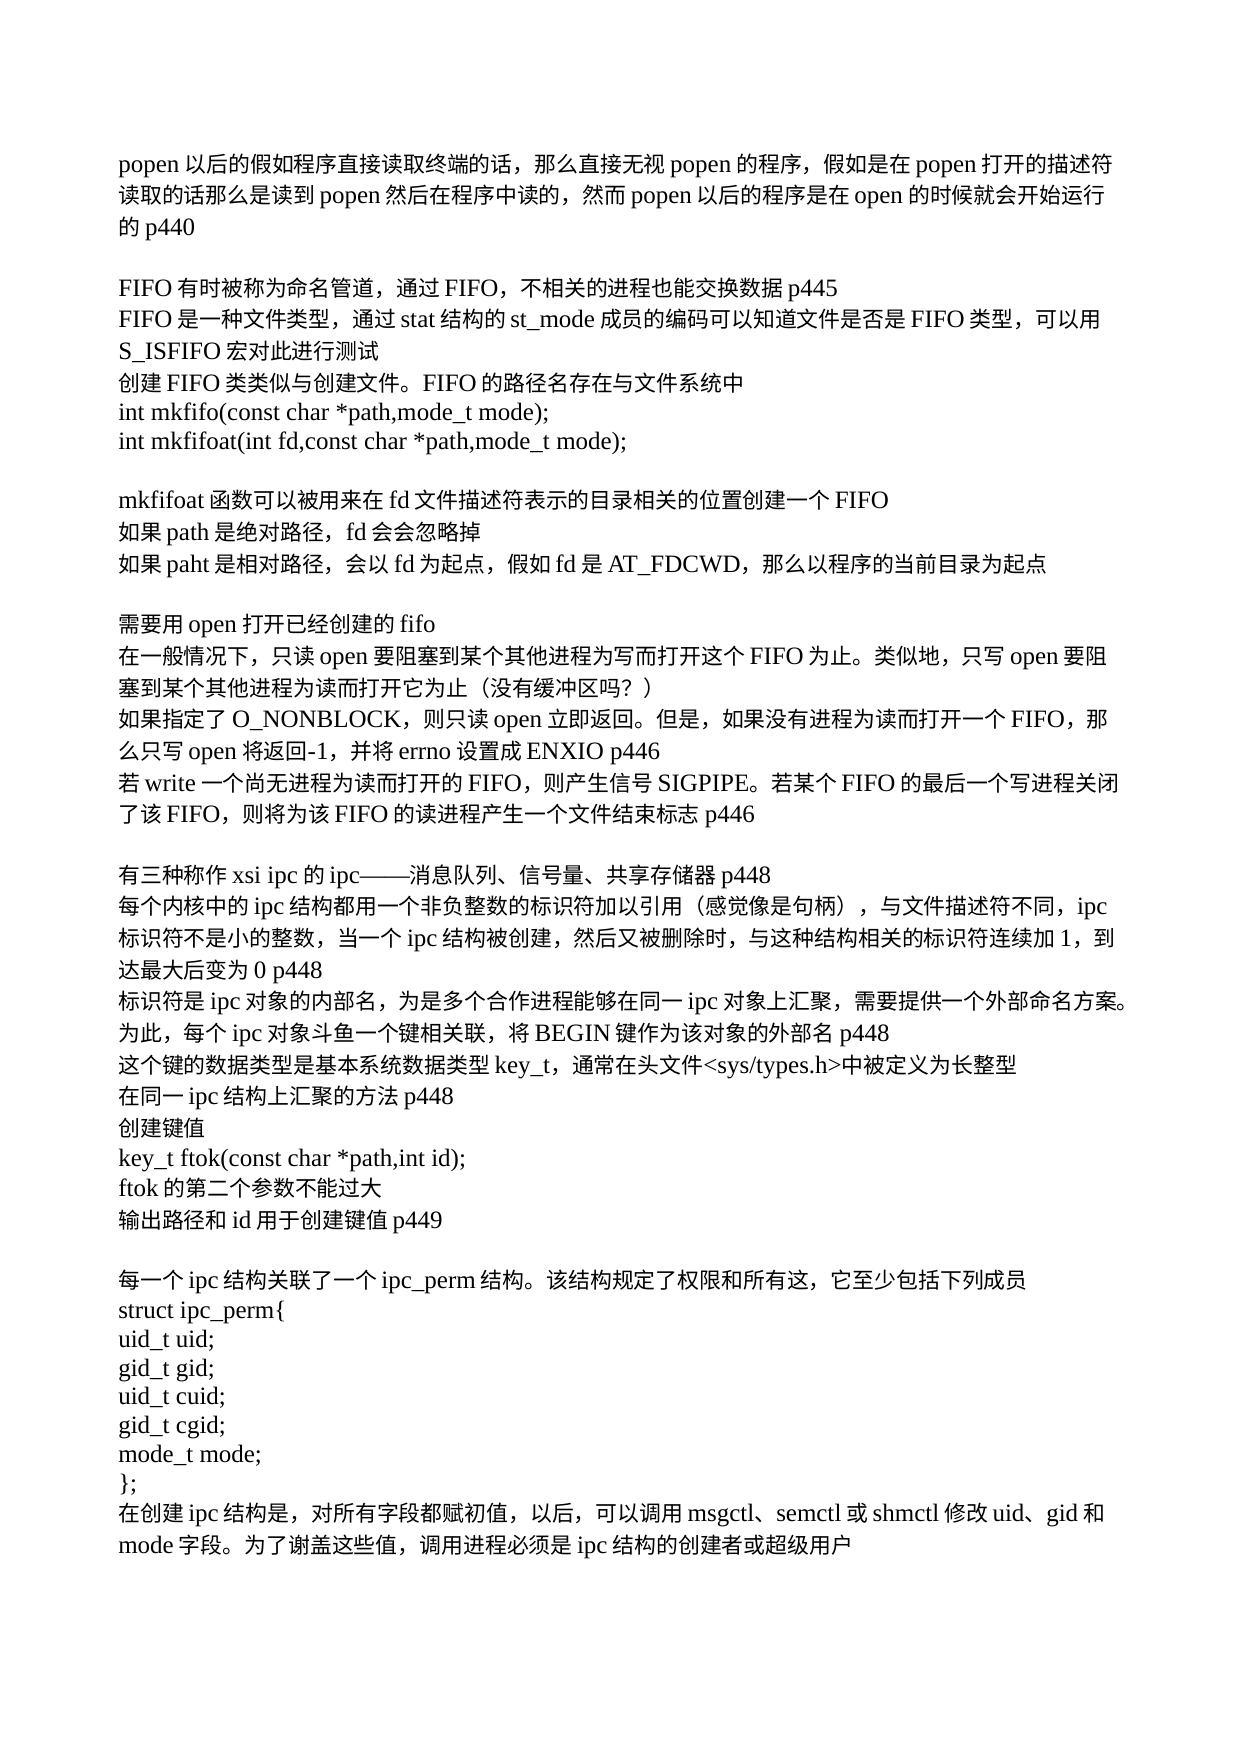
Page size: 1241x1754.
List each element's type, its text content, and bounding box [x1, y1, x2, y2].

text uid_t uid; [118, 1324, 1122, 1353]
text 每一个ipc结构关联了一个ipc_perm结构。该结构规定了权限和所有这，它至少包括下列成员 [118, 1263, 1122, 1295]
text uid_t cuid; [118, 1381, 1122, 1410]
text 如果path是绝对路径，fd会会忽略掉 [118, 515, 1122, 547]
text 创建键值 [118, 1111, 1122, 1143]
text 若write一个尚无进程为读而打开的FIFO，则产生信号SIGPIPE。若某个FIFO的最后一个写进程关闭了该FIFO，则将为该FIFO的读进程产生一个文件结束标志 p446 [118, 766, 1122, 829]
text struct ipc_perm{ [118, 1295, 1122, 1324]
text 在创建ipc结构是，对所有字段都赋初值，以后，可以调用msgctl、semctl或shmctl修改uid、gid和mode字段。为了谢盖这些值，调用进程必须是ipc结构的创建者或超级用户 [118, 1496, 1122, 1560]
text mkfifoat函数可以被用来在fd文件描述符表示的目录相关的位置创建一个FIFO [118, 483, 1122, 515]
text int mkfifoat(int fd,const char *path,mode_t mode); [118, 426, 1122, 455]
text gid_t cgid; [118, 1410, 1122, 1439]
text 创建FIFO类类似与创建文件。FIFO的路径名存在与文件系统中 [118, 366, 1122, 397]
text int mkfifo(const char *path,mode_t mode); [118, 397, 1122, 426]
text mode_t mode; [118, 1439, 1122, 1468]
text }; [118, 1468, 1122, 1496]
text 需要用open打开已经创建的fifo [118, 607, 1122, 639]
text 如果paht是相对路径，会以fd为起点，假如fd是AT_FDCWD，那么以程序的当前目录为起点 [118, 547, 1122, 578]
text 在一般情况下，只读open要阻塞到某个其他进程为写而打开这个FIFO为止。类似地，只写open要阻塞到某个其他进程为读而打开它为止（没有缓冲区吗？） [118, 639, 1122, 702]
text FIFO有时被称为命名管道，通过FIFO，不相关的进程也能交换数据 p445 [118, 271, 1122, 302]
text FIFO是一种文件类型，通过stat结构的st_mode成员的编码可以知道文件是否是FIFO类型，可以用S_ISFIFO宏对此进行测试 [118, 302, 1122, 366]
text 在同一ipc结构上汇聚的方法 p448 [118, 1079, 1122, 1111]
text 输出路径和id用于创建键值 p449 [118, 1203, 1122, 1235]
text 如果指定了O_NONBLOCK，则只读open立即返回。但是，如果没有进程为读而打开一个FIFO，那么只写open将返回-1，并将errno设置成ENXIO p446 [118, 702, 1122, 766]
text 标识符是ipc对象的内部名，为是多个合作进程能够在同一ipc对象上汇聚，需要提供一个外部命名方案。为此，每个ipc对象斗鱼一个键相关联，将BEGIN键作为该对象的外部名 p448 [118, 984, 1122, 1048]
text 每个内核中的ipc结构都用一个非负整数的标识符加以引用（感觉像是句柄），与文件描述符不同，ipc标识符不是小的整数，当一个ipc结构被创建，然后又被删除时，与这种结构相关的标识符连续加1，到达最大后变为0 p448 [118, 889, 1122, 984]
text popen以后的假如程序直接读取终端的话，那么直接无视popen的程序，假如是在popen打开的描述符读取的话那么是读到popen然后在程序中读的，然而popen以后的程序是在open的时候就会开始运行的 p440 [118, 147, 1122, 242]
text key_t ftok(const char *path,int id); [118, 1143, 1122, 1171]
text gid_t gid; [118, 1353, 1122, 1381]
text ftok的第二个参数不能过大 [118, 1171, 1122, 1203]
text 有三种称作xsi ipc的ipc——消息队列、信号量、共享存储器 p448 [118, 858, 1122, 889]
text 这个键的数据类型是基本系统数据类型key_t，通常在头文件<sys/types.h>中被定义为长整型 [118, 1048, 1122, 1079]
